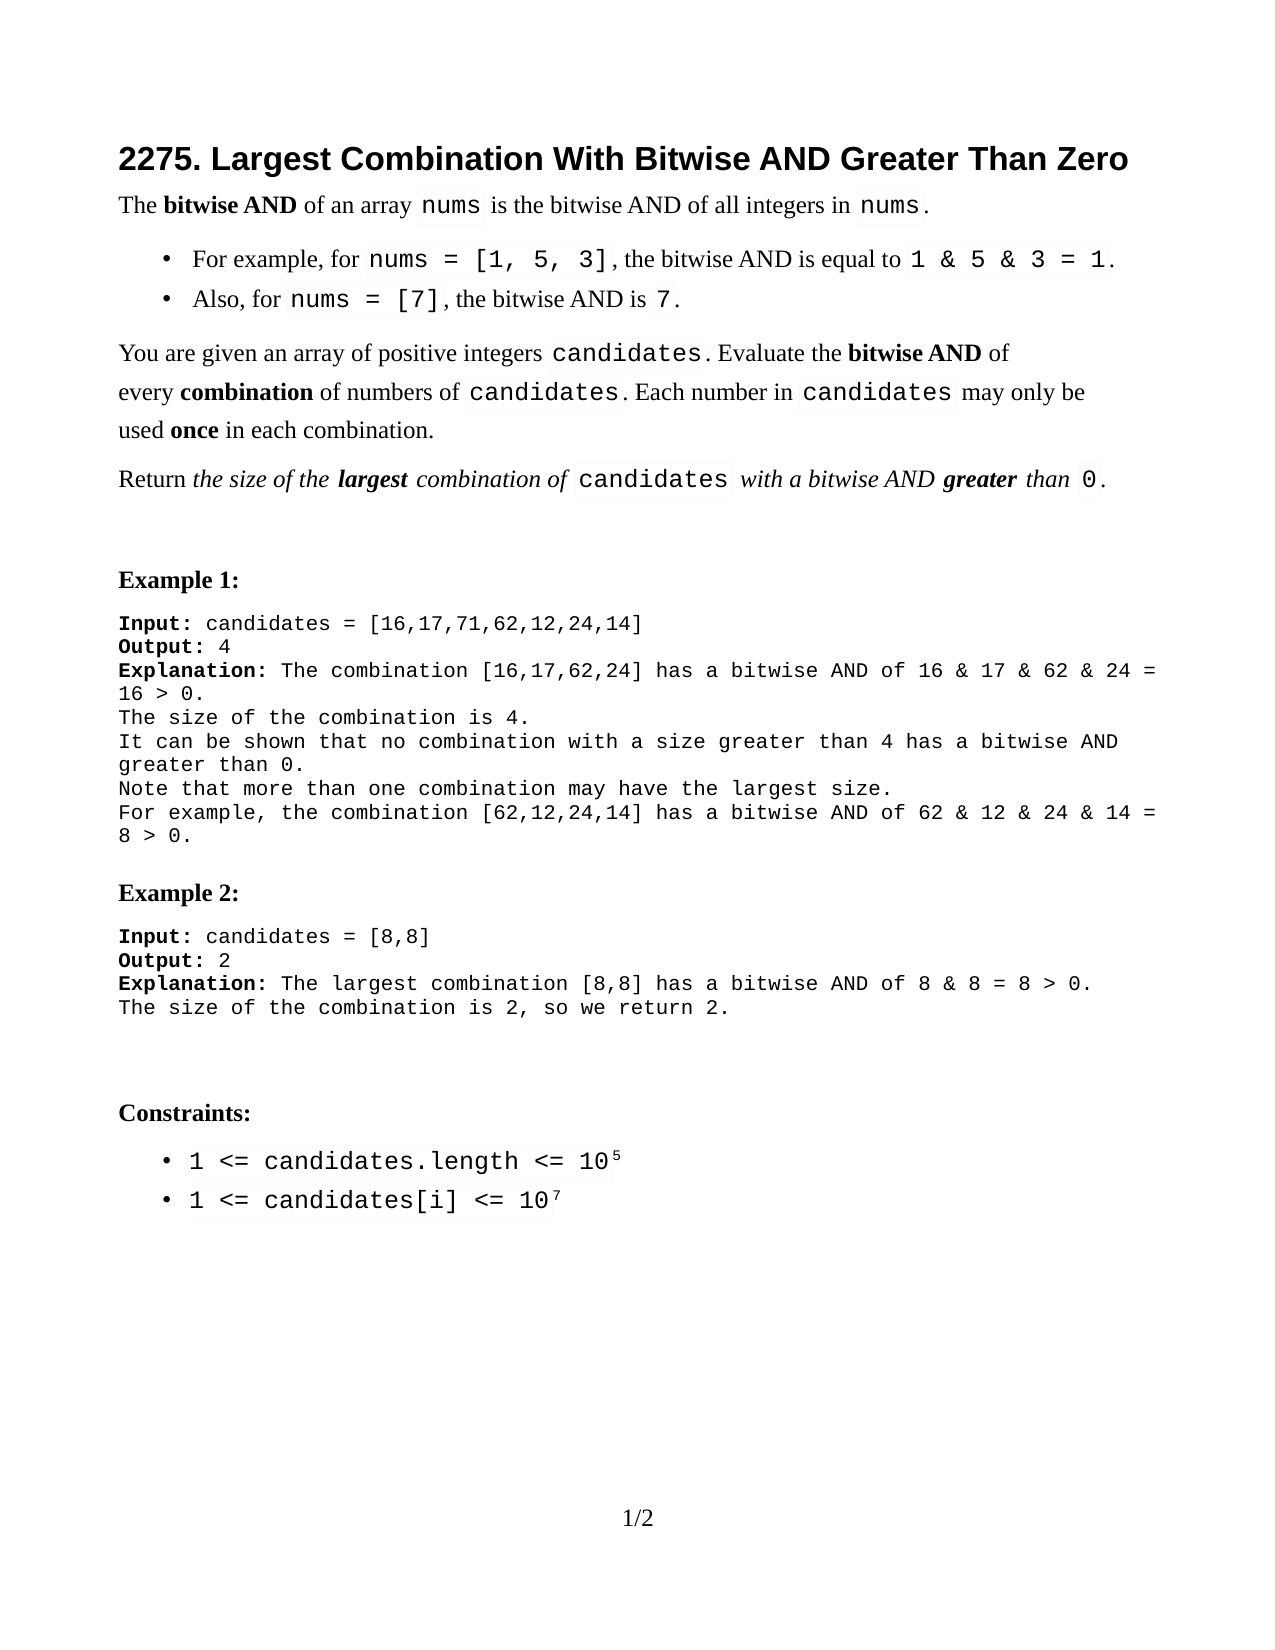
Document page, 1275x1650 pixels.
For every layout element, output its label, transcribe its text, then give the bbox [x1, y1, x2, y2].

list For example, for nums = [1, 5, 3], the bitwise AND is equal to 1 & 5 & 3 = 1. [612, 244, 908, 278]
text nums [419, 191, 484, 224]
list For example, for nums = [1, 5, 3], the bitwise AND is equal to 1 & 5 & 3 = 1. [162, 244, 366, 278]
text You are given an array of positive integers candidates. Evaluate the bitwise AND of every combination of numbers of candidates. Each number in candidates may only be used once in each combination. [118, 337, 1157, 444]
text nums [858, 191, 923, 224]
list Also, for nums = [7], the bitwise AND is 7. [288, 285, 443, 318]
list For example, for nums = [1, 5, 3], the bitwise AND is equal to 1 & 5 & 3 = 1. [367, 245, 611, 278]
list For example, for nums = [1, 5, 3], the bitwise AND is equal to 1 & 5 & 3 = 1. [909, 245, 1108, 278]
text Constraints: [118, 1098, 1157, 1126]
text . [1101, 463, 1157, 498]
text Note that more than one combination may have the largest size. [118, 778, 1157, 802]
text with a bitwise AND greater than [732, 463, 1079, 498]
list Also, for nums = [7], the bitwise AND is 7. [675, 283, 1157, 318]
list Also, for nums = [7], the bitwise AND is 7. [444, 283, 674, 318]
list 1 <= candidates[i] <= 107 [162, 1185, 552, 1219]
text Example 1: [118, 565, 1157, 594]
text Input: candidates = [8,8] [118, 926, 1157, 950]
text is the bitwise AND of all integers in [485, 190, 857, 224]
text Explanation: The combination [16,17,62,24] has a bitwise AND of 16 & 17 & 62 & 24 = 16 > 0. [118, 660, 1157, 707]
text The size of the combination is 2, so we return 2. [118, 997, 1157, 1021]
text 0 [1080, 464, 1100, 498]
text The size of the combination is 4. [118, 707, 1157, 731]
text The bitwise AND of an array [118, 190, 418, 224]
text candidates [576, 464, 731, 498]
list Also, for nums = [7], the bitwise AND is 7. [162, 283, 443, 318]
text . [924, 190, 1157, 224]
list For example, for nums = [1, 5, 3], the bitwise AND is equal to 1 & 5 & 3 = 1. [1109, 244, 1157, 278]
text It can be shown that no combination with a size greater than 4 has a bitwise AND greater than 0. [118, 731, 1157, 778]
subtitle 2275. Largest Combination With Bitwise AND Greater Than Zero [118, 139, 1157, 177]
text Explanation: The largest combination [8,8] has a bitwise AND of 8 & 8 = 8 > 0. [118, 973, 1157, 997]
text For example, the combination [62,12,24,14] has a bitwise AND of 62 & 12 & 24 & 14 = 8 > 0. [118, 802, 1157, 849]
text Example 2: [118, 878, 1157, 907]
text Output: 4 [118, 636, 1157, 660]
text Input: candidates = [16,17,71,62,12,24,14] [118, 612, 1157, 636]
list 1 <= candidates.length <= 105 [162, 1145, 612, 1180]
list 1 <= candidates.length <= 105 [613, 1145, 1157, 1180]
text Return the size of the largest combination of [118, 463, 575, 498]
text Output: 2 [118, 950, 1157, 973]
list 1 <= candidates[i] <= 107 [553, 1185, 1157, 1219]
